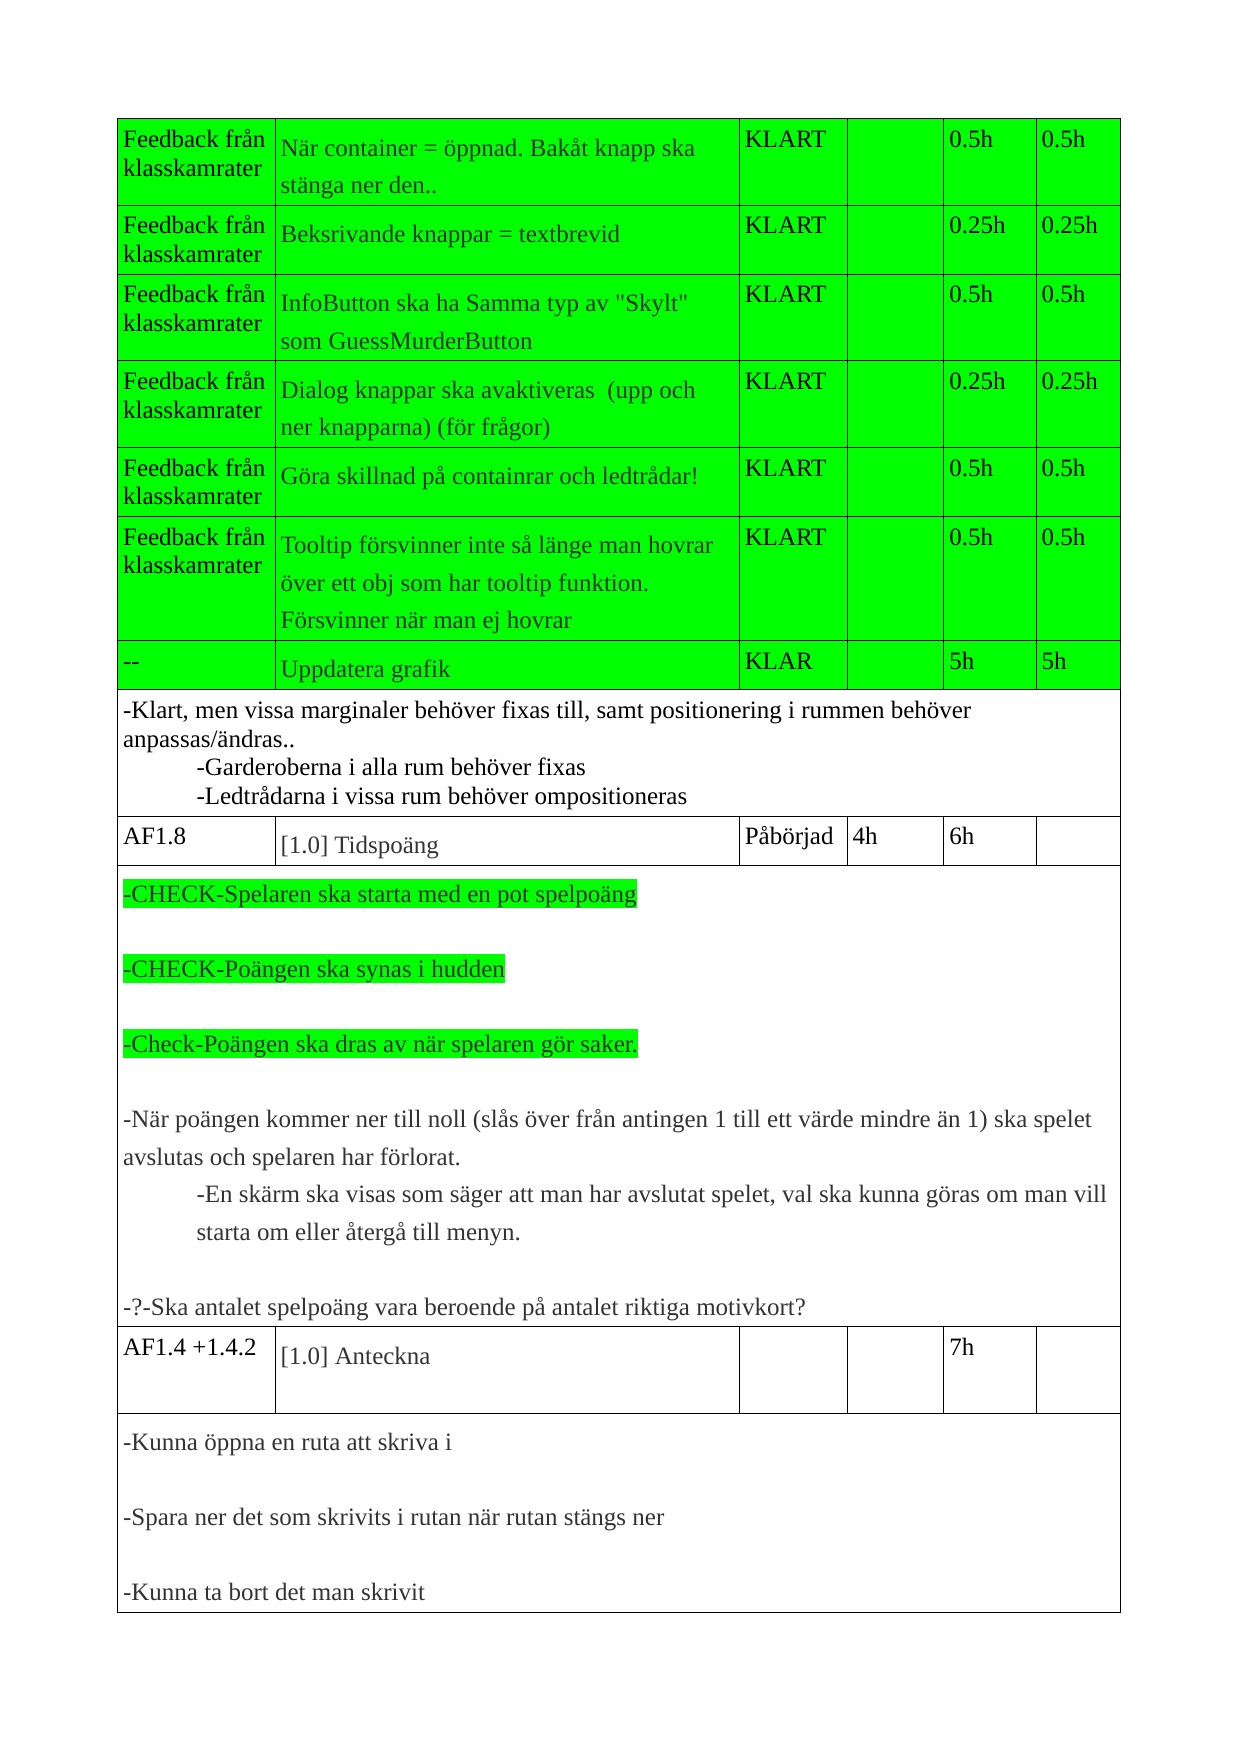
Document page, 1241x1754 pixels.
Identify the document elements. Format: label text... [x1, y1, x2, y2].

table_cell Feedback från klasskamrater [118, 448, 275, 516]
table_cell -Klart, men vissa marginaler behöver fixas till, samt positionering i rummen behöver anpassas/ändras.. -Garderoberna i alla rum behöver fixas -Ledtrådarna i vissa rum behöver ompositioneras [118, 690, 1120, 816]
table_cell Feedback från klasskamrater [118, 119, 275, 205]
table_cell [848, 361, 943, 447]
table_cell Göra skillnad på containrar och ledtrådar! [276, 448, 739, 516]
table_cell Tooltip försvinner inte så länge man hovrar över ett obj som har tooltip funktion. Försvinner när man ej hovrar [276, 517, 739, 640]
table_cell 0.5h [944, 448, 1036, 516]
table_cell 0.5h [1037, 275, 1120, 360]
table_cell 5h [944, 641, 1036, 689]
table_cell [1037, 1327, 1120, 1413]
table_cell 0.5h [1037, 448, 1120, 516]
table_cell KLART [740, 119, 847, 205]
table_cell -- [118, 641, 275, 689]
table_cell InfoButton ska ha Samma typ av "Skylt" som GuessMurderButton [276, 275, 739, 360]
table_cell AF1.4 +1.4.2 [118, 1327, 275, 1413]
table_cell [848, 206, 943, 274]
table_cell KLART [740, 206, 847, 274]
table_cell 0.5h [1037, 119, 1120, 205]
table_cell 4h [848, 817, 943, 865]
table_cell Feedback från klasskamrater [118, 517, 275, 640]
table_cell 0.25h [1037, 361, 1120, 447]
table_cell 7h [944, 1327, 1036, 1413]
table_cell 6h [944, 817, 1036, 865]
table_cell 0.25h [944, 206, 1036, 274]
table_cell KLART [740, 517, 847, 640]
table_cell 0.25h [1037, 206, 1120, 274]
table_cell Dialog knappar ska avaktiveras (upp och ner knapparna) (för frågor) [276, 361, 739, 447]
table_cell 0.5h [944, 119, 1036, 205]
table_cell Feedback från klasskamrater [118, 275, 275, 360]
table_cell KLAR [740, 641, 847, 689]
table_cell -CHECK-Spelaren ska starta med en pot spelpoäng -CHECK-Poängen ska synas i hudden -Check-Poängen ska dras av när spelaren gör saker. -När poängen kommer ner till noll (slås över från antingen 1 till ett värde mindre än 1) ska spelet avslutas och spelaren har förlorat. -En skärm ska visas som säger att man har avslutat spelet, val ska kunna göras om man vill starta om eller återgå till menyn. -?-Ska antalet spelpoäng vara beroende på antalet riktiga motivkort? [118, 866, 1120, 1326]
table_cell [848, 448, 943, 516]
table_cell [848, 119, 943, 205]
table_cell [1037, 817, 1120, 865]
table_cell När container = öppnad. Bakåt knapp ska stänga ner den.. [276, 119, 739, 205]
table_cell 0.25h [944, 361, 1036, 447]
table_cell 0.5h [944, 275, 1036, 360]
table_cell Beksrivande knappar = textbrevid [276, 206, 739, 274]
table_cell 0.5h [1037, 517, 1120, 640]
table_cell -Kunna öppna en ruta att skriva i -Spara ner det som skrivits i rutan när rutan stängs ner -Kunna ta bort det man skrivit [118, 1414, 1120, 1612]
table_cell 5h [1037, 641, 1120, 689]
table_cell Feedback från klasskamrater [118, 206, 275, 274]
table_cell [848, 1327, 943, 1413]
table_cell KLART [740, 448, 847, 516]
table_cell KLART [740, 361, 847, 447]
table_cell [1.0] Tidspoäng [276, 817, 739, 865]
table_cell Påbörjad [740, 817, 847, 865]
table_cell [1.0] Anteckna [276, 1327, 739, 1413]
table_cell [848, 275, 943, 360]
table_cell 0.5h [944, 517, 1036, 640]
table_cell [740, 1327, 847, 1413]
table_cell Uppdatera grafik [276, 641, 739, 689]
table_cell AF1.8 [118, 817, 275, 865]
table_cell [848, 641, 943, 689]
table_cell KLART [740, 275, 847, 360]
table_cell [848, 517, 943, 640]
table_cell Feedback från klasskamrater [118, 361, 275, 447]
